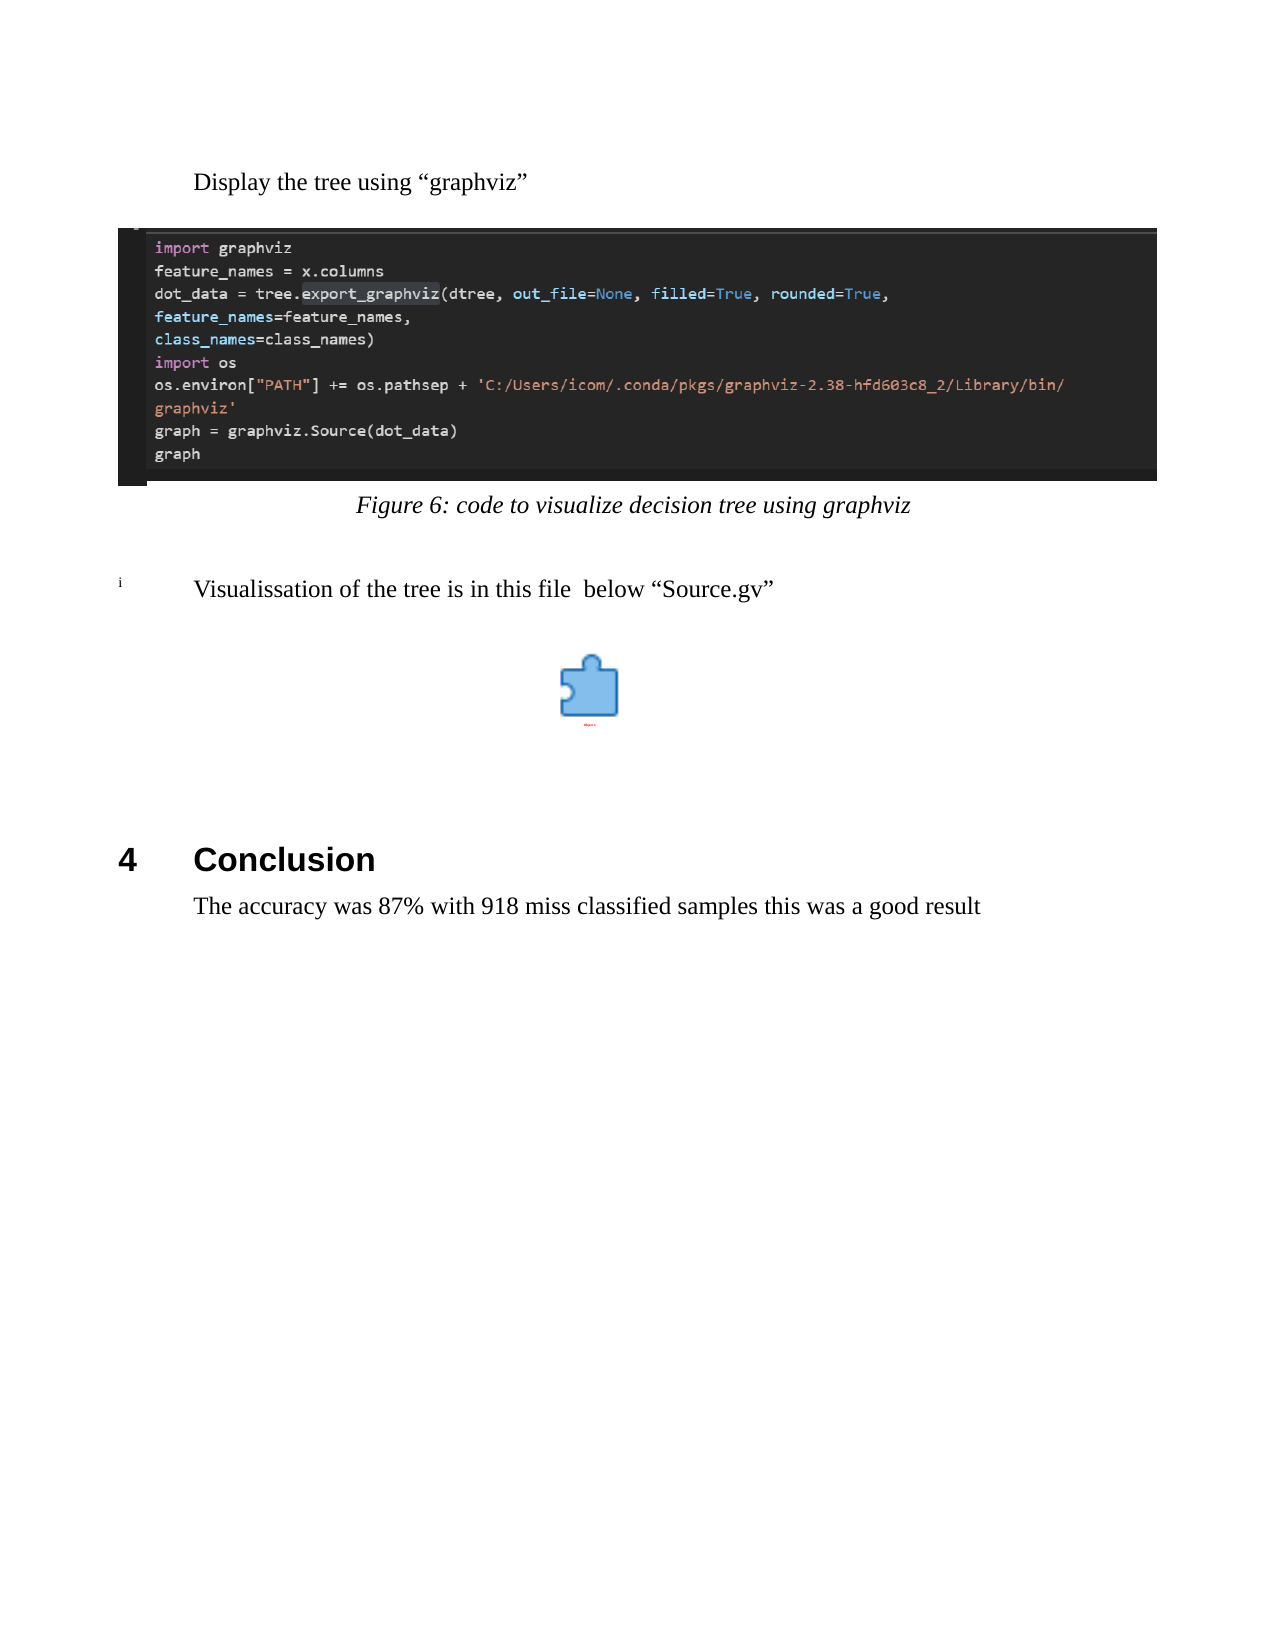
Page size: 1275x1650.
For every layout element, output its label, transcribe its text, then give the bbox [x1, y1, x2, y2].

picture [118, 228, 1157, 486]
subtitle Conclusion [118, 840, 1157, 879]
text The accuracy was 87% with 918 miss classified samples this was a good result [118, 891, 1157, 920]
text Figure 6: code to visualize decision tree using graphviz [118, 486, 1157, 519]
text Display the tree using “graphviz” [118, 167, 1157, 196]
text Visualissation of the tree is in this file below “Source.gv” [118, 574, 1157, 603]
